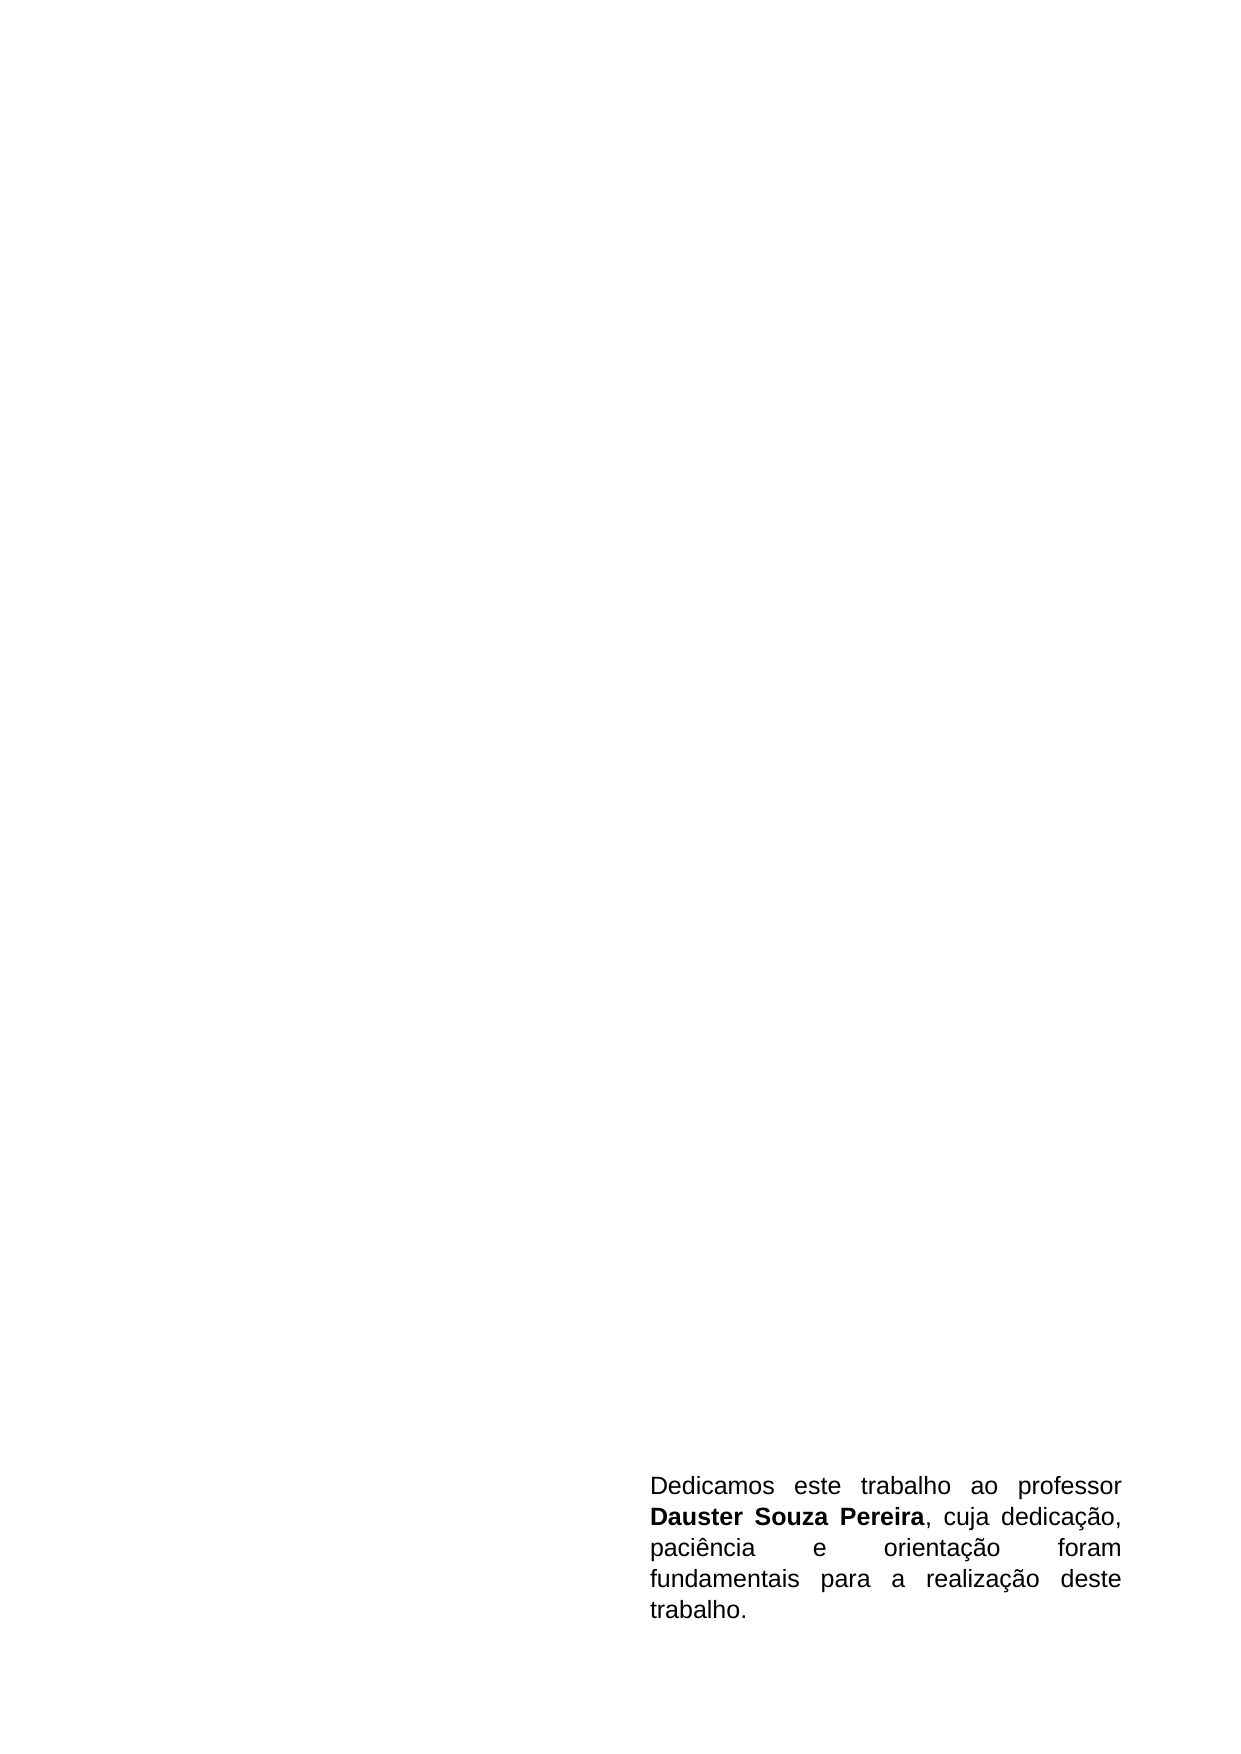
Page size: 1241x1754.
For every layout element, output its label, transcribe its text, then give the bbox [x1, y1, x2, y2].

text Dedicamos este trabalho ao professor Dauster Souza Pereira, cuja dedicação, paciência e orientação foram fundamentais para a realização deste trabalho. [650, 1471, 1122, 1624]
